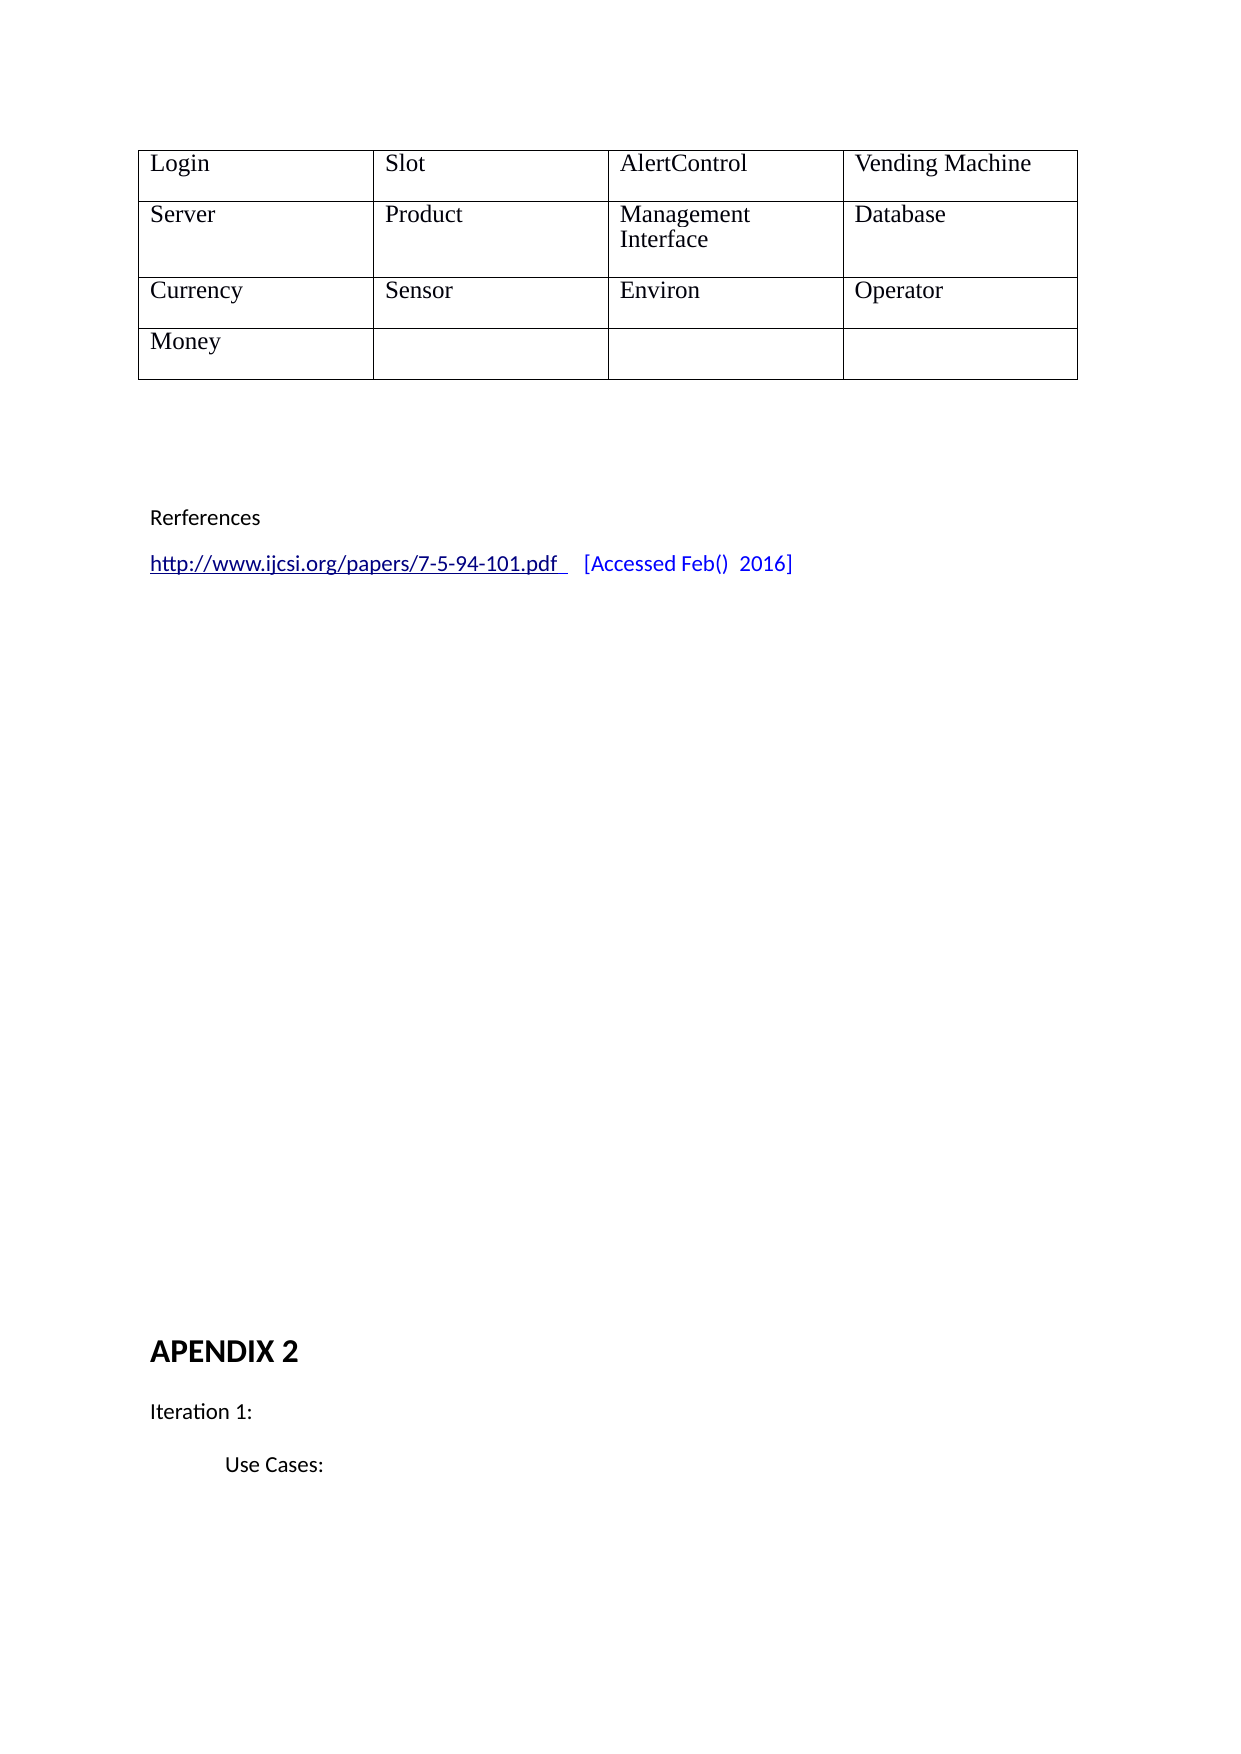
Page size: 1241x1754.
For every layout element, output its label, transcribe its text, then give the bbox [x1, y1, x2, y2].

table_cell [844, 329, 1077, 379]
table_cell Sensor [374, 278, 608, 328]
text Iteration 1: [150, 1397, 1090, 1425]
text Use Cases: [150, 1450, 1090, 1478]
table_header AlertControl [609, 151, 843, 201]
table_header Slot [374, 151, 608, 201]
table_cell Product [374, 202, 608, 277]
table_header Vending Machine [844, 151, 1077, 201]
table_cell Currency [139, 278, 373, 328]
table_cell [609, 329, 843, 379]
text http://www.ijcsi.org/papers/7-5-94-101.pdf [Accessed Feb() 2016] [150, 551, 1090, 576]
table_cell Management Interface [609, 202, 843, 277]
table_cell Server [139, 202, 373, 277]
text APENDIX 2 [150, 1330, 1090, 1371]
table_cell Operator [844, 278, 1077, 328]
table_cell Money [139, 329, 373, 379]
text Rerferences [150, 505, 1090, 530]
table_header Login [139, 151, 373, 201]
table_cell Environ [609, 278, 843, 328]
table_cell Database [844, 202, 1077, 277]
table_cell [374, 329, 608, 379]
